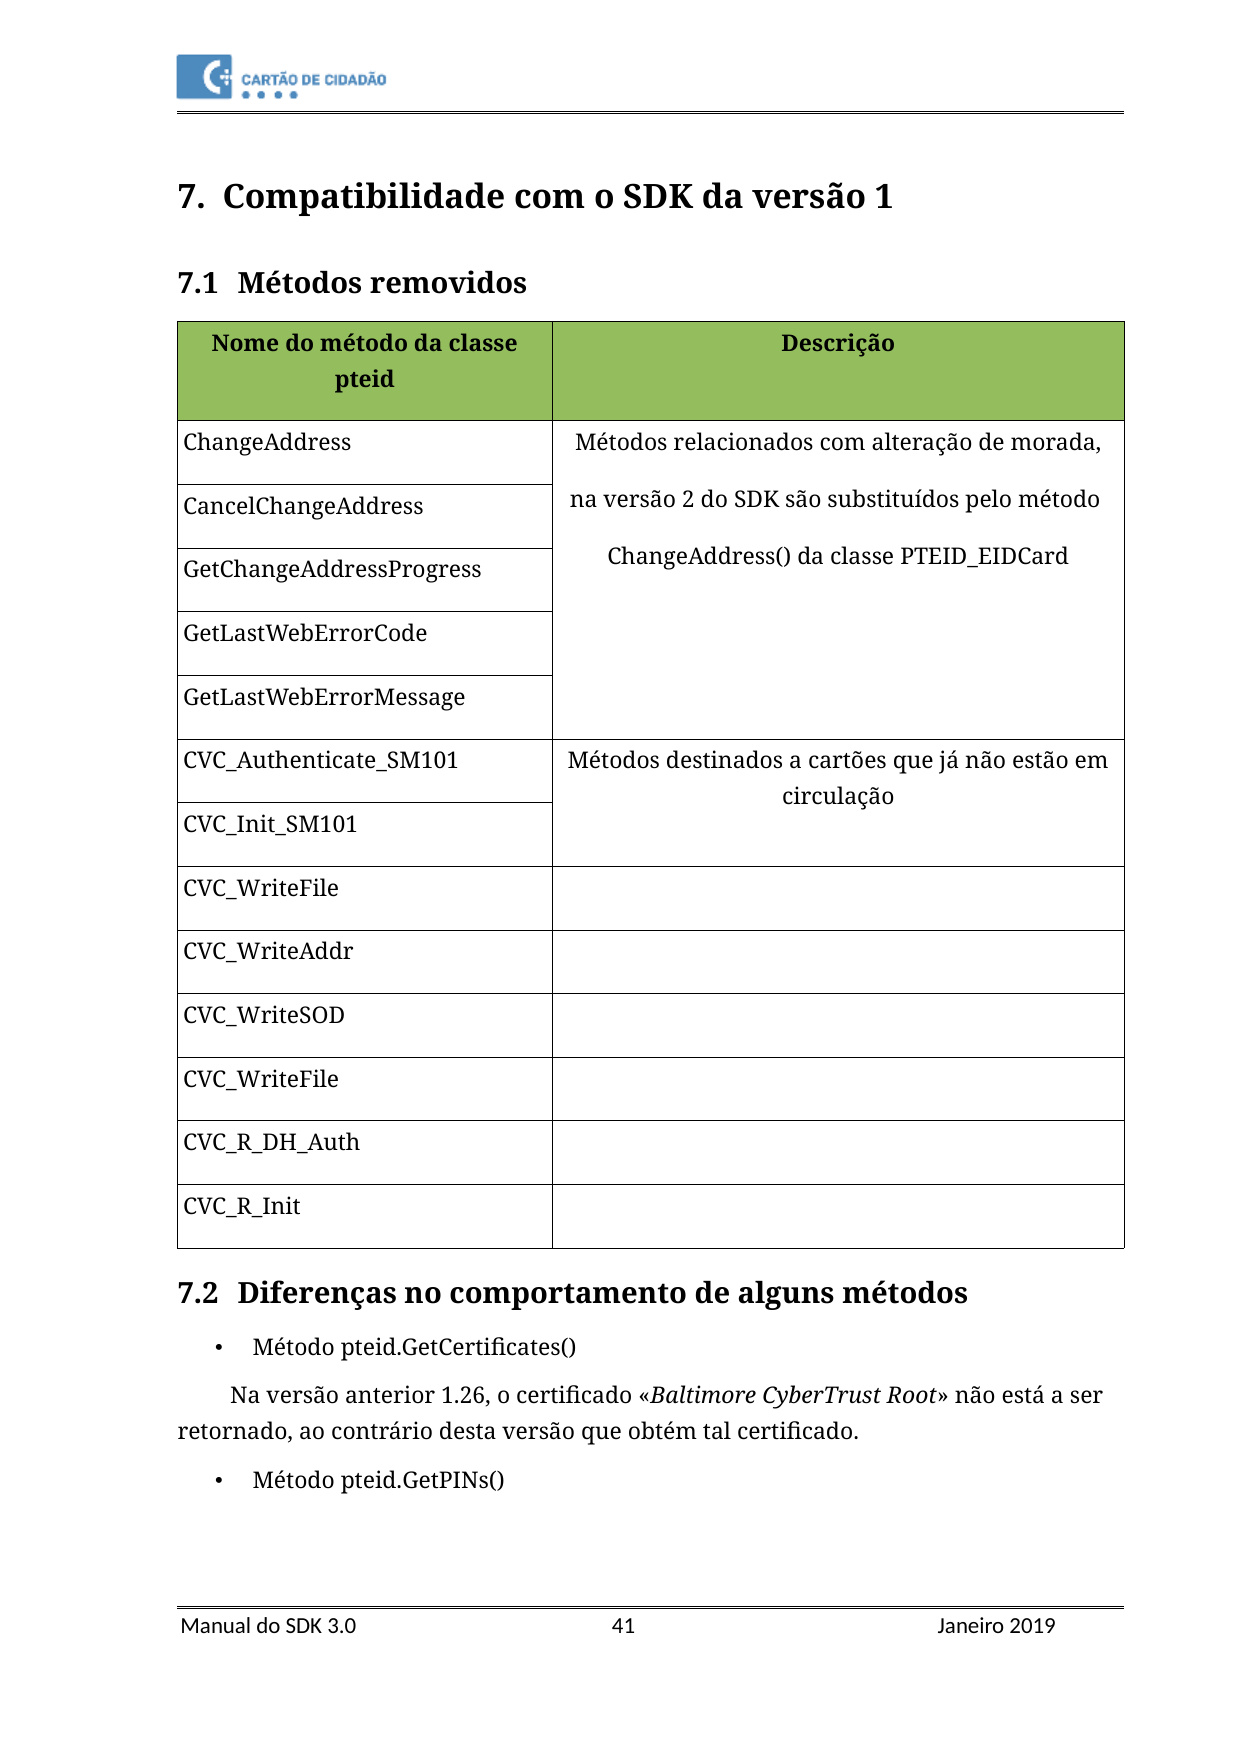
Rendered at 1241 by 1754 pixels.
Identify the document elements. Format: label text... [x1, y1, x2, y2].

picture [174, 49, 428, 106]
table_cell CVC_R_Init [178, 1185, 552, 1248]
list Método pteid.GetPINs() [215, 1464, 1124, 1495]
table_cell CVC_WriteFile [178, 1058, 552, 1120]
table_cell [553, 994, 1124, 1057]
table_cell Métodos relacionados com alteração de morada, na versão 2 do SDK são substituídos pelo método ChangeAddress() da classe PTEID_EIDCard [553, 421, 1124, 738]
table_cell [553, 1185, 1124, 1248]
table_cell GetLastWebErrorCode [178, 612, 552, 675]
table_cell GetLastWebErrorMessage [178, 676, 552, 738]
table_cell CVC_WriteFile [178, 867, 552, 929]
table_cell ChangeAddress [178, 421, 552, 484]
table_cell CVC_WriteSOD [178, 994, 552, 1057]
table_cell [553, 1058, 1124, 1120]
table_cell CVC_Authenticate_SM101 [178, 740, 552, 802]
table_cell [553, 931, 1124, 993]
table_header Descrição [553, 322, 1124, 420]
table_cell CVC_Init_SM101 [178, 803, 552, 866]
subtitle Métodos removidos [177, 263, 1124, 302]
table_cell CVC_WriteAddr [178, 931, 552, 993]
table_cell [553, 1121, 1124, 1184]
table_header Nome do método da classe pteid [178, 322, 552, 420]
table_cell [553, 867, 1124, 929]
subtitle Compatibilidade com o SDK da versão 1 [177, 173, 1124, 218]
table_cell CancelChangeAddress [178, 485, 552, 548]
list Método pteid.GetCertificates() [215, 1331, 1124, 1362]
table_cell GetChangeAddressProgress [178, 549, 552, 611]
subtitle Diferenças no comportamento de alguns métodos [177, 1273, 1124, 1312]
text Na versão anterior 1.26, o certificado «Baltimore CyberTrust Root» não está a ser retornado, ao contrário desta versão que obtém tal certificado. [177, 1379, 1124, 1447]
table_cell Métodos destinados a cartões que já não estão em circulação [553, 740, 1124, 866]
table_cell CVC_R_DH_Auth [178, 1121, 552, 1184]
